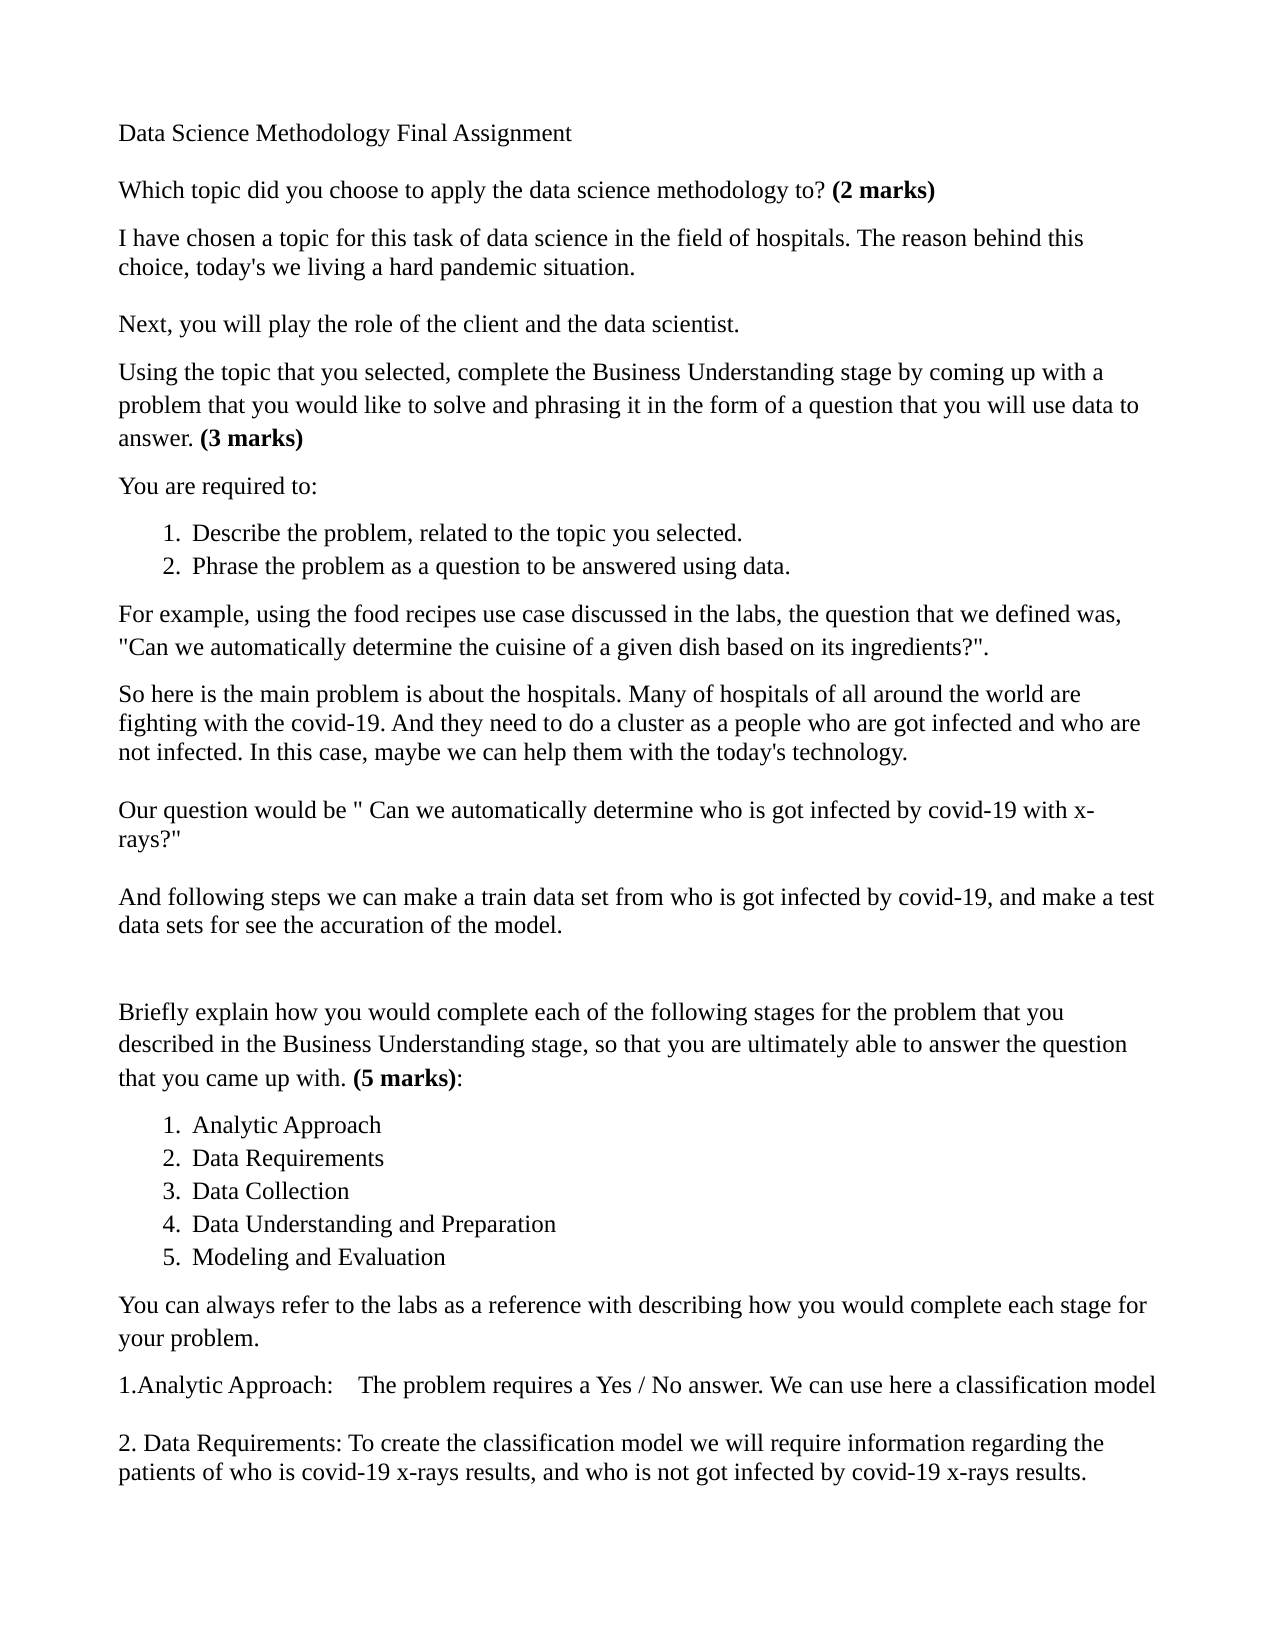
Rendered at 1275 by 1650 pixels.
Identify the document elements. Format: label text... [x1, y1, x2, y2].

text You can always refer to the labs as a reference with describing how you would complete each stage for your problem. [118, 1290, 1157, 1352]
list Phrase the problem as a question to be answered using data. [162, 551, 1157, 580]
text Briefly explain how you would complete each of the following stages for the problem that you described in the Business Understanding stage, so that you are ultimately able to answer the question that you came up with. (5 marks): [118, 997, 1157, 1091]
text Data Science Methodology Final Assignment [118, 118, 1157, 147]
text Using the topic that you selected, complete the Business Understanding stage by coming up with a problem that you would like to solve and phrasing it in the form of a question that you will use data to answer. (3 marks) [118, 357, 1157, 452]
text Our question would be " Can we automatically determine who is got infected by covid-19 with x-rays?" [118, 795, 1157, 853]
text I have chosen a topic for this task of data science in the field of hospitals. The reason behind this choice, today's we living a hard pandemic situation. [118, 223, 1157, 281]
text 2. Data Requirements: To create the classification model we will require information regarding the patients of who is covid-19 x-rays results, and who is not got infected by covid-19 x-rays results. [118, 1428, 1157, 1486]
list Data Collection [162, 1176, 1157, 1205]
text You are required to: [118, 471, 1157, 499]
text Which topic did you choose to apply the data science methodology to? (2 marks) [118, 176, 1157, 204]
list Modeling and Evaluation [162, 1242, 1157, 1271]
list Data Understanding and Preparation [162, 1209, 1157, 1238]
list Analytic Approach [162, 1110, 1157, 1139]
text 1.Analytic Approach: The problem requires a Yes / No answer. We can use here a classification model [118, 1371, 1157, 1399]
text So here is the main problem is about the hospitals. Many of hospitals of all around the world are fighting with the covid-19. And they need to do a cluster as a people who are got infected and who are not infected. In this case, maybe we can help them with the today's technology. [118, 679, 1157, 766]
list Data Requirements [162, 1143, 1157, 1172]
text And following steps we can make a train data set from who is got infected by covid-19, and make a test data sets for see the accuration of the model. [118, 882, 1157, 939]
list Describe the problem, related to the topic you selected. [162, 518, 1157, 547]
text For example, using the food recipes use case discussed in the labs, the question that we defined was, "Can we automatically determine the cuisine of a given dish based on its ingredients?". [118, 599, 1157, 661]
text Next, you will play the role of the client and the data scientist. [118, 309, 1157, 338]
